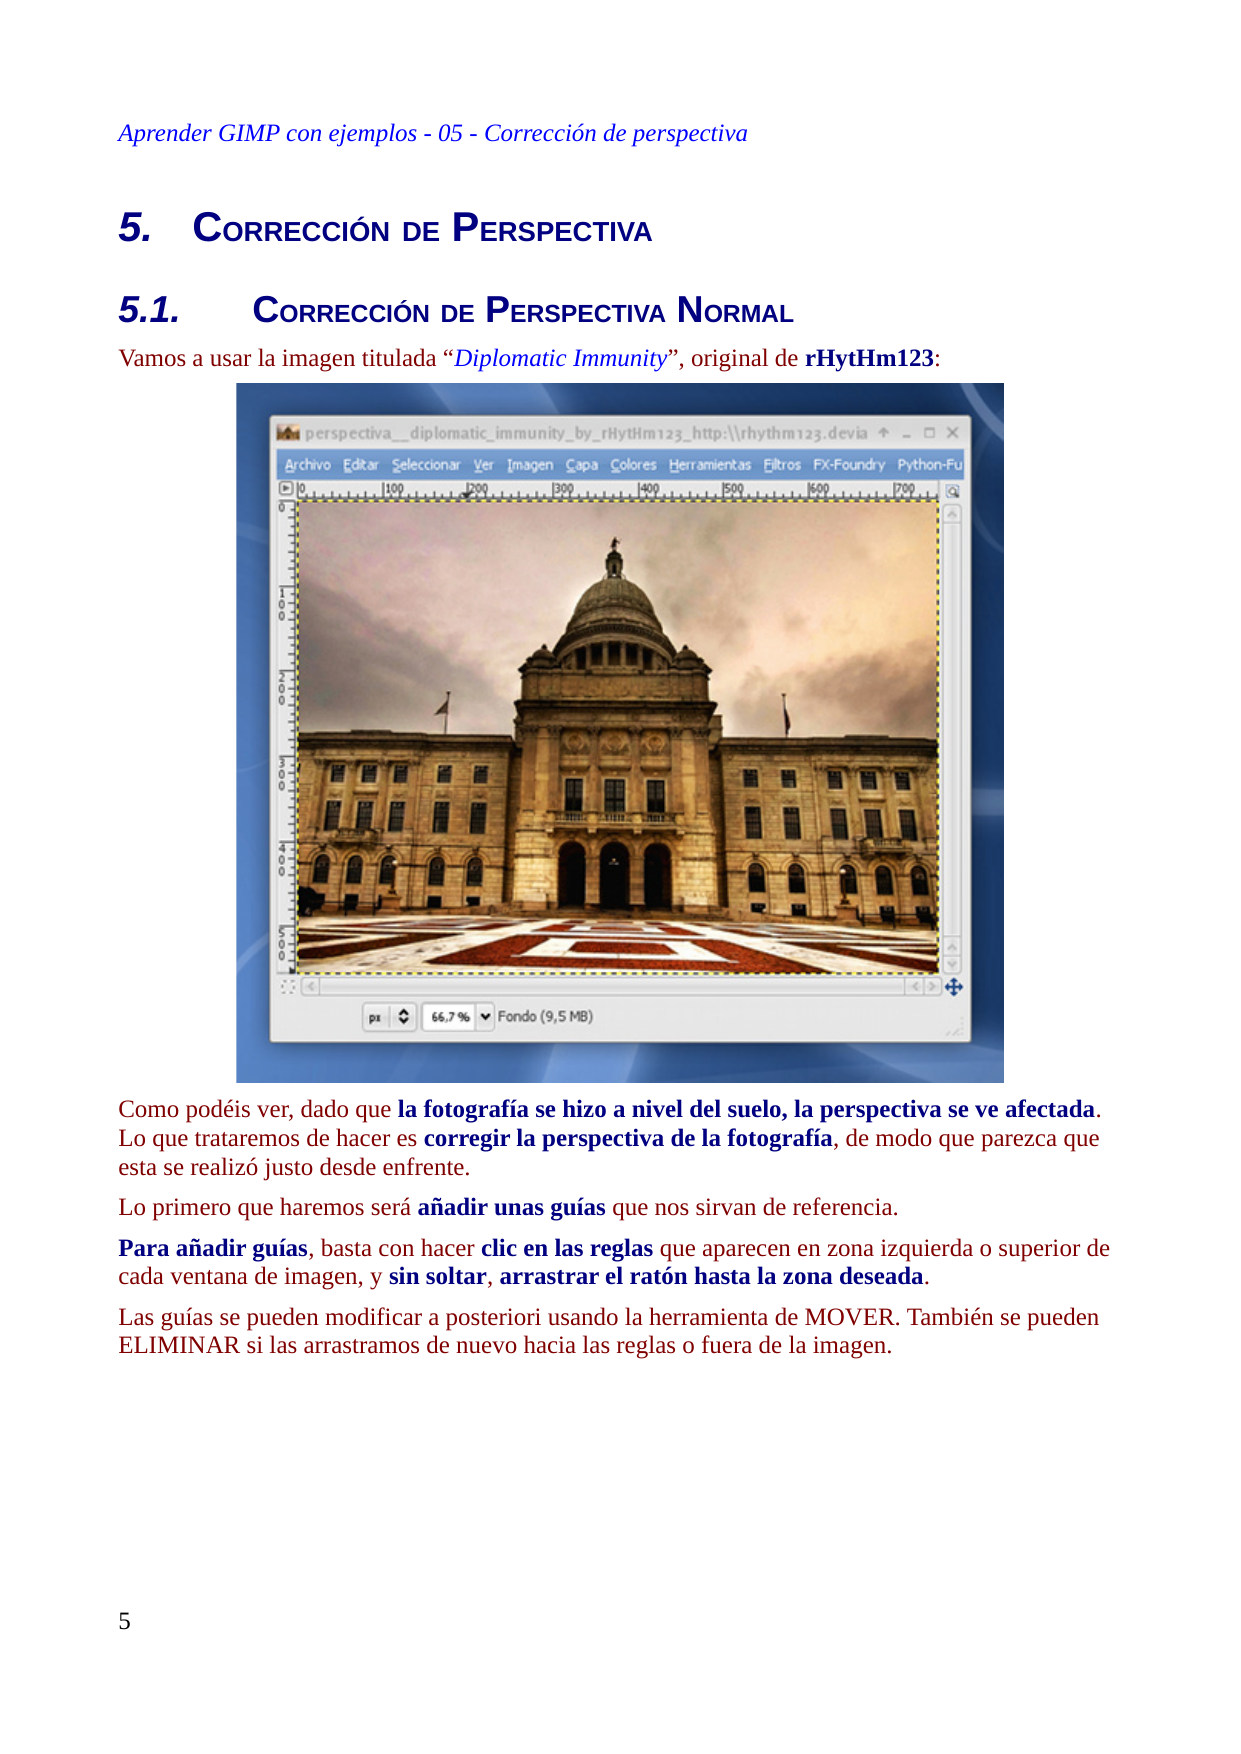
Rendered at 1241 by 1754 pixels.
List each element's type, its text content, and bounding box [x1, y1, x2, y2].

text Lo primero que haremos será añadir unas guías que nos sirvan de referencia. [118, 1192, 1122, 1221]
text Para añadir guías, basta con hacer clic en las reglas que aparecen en zona izquierda o superior de cada ventana de imagen, y sin soltar, arrastrar el ratón hasta la zona deseada. [118, 1233, 1122, 1290]
text Vamos a usar la imagen titulada “Diplomatic Immunity”, original de rHytHm123: [118, 343, 1122, 372]
picture [236, 383, 1004, 1083]
subtitle Corrección de Perspectiva [118, 202, 1122, 250]
text Como podéis ver, dado que la fotografía se hizo a nivel del suelo, la perspectiva se ve afectada. Lo que trataremos de hacer es corregir la perspectiva de la fotografía, de modo que parezca que esta se realizó justo desde enfrente. [118, 1094, 1122, 1180]
text Las guías se pueden modificar a posteriori usando la herramienta de MOVER. También se pueden ELIMINAR si las arrastramos de nuevo hacia las reglas o fuera de la imagen. [118, 1302, 1122, 1359]
subtitle Corrección de Perspectiva Normal [118, 287, 1122, 331]
